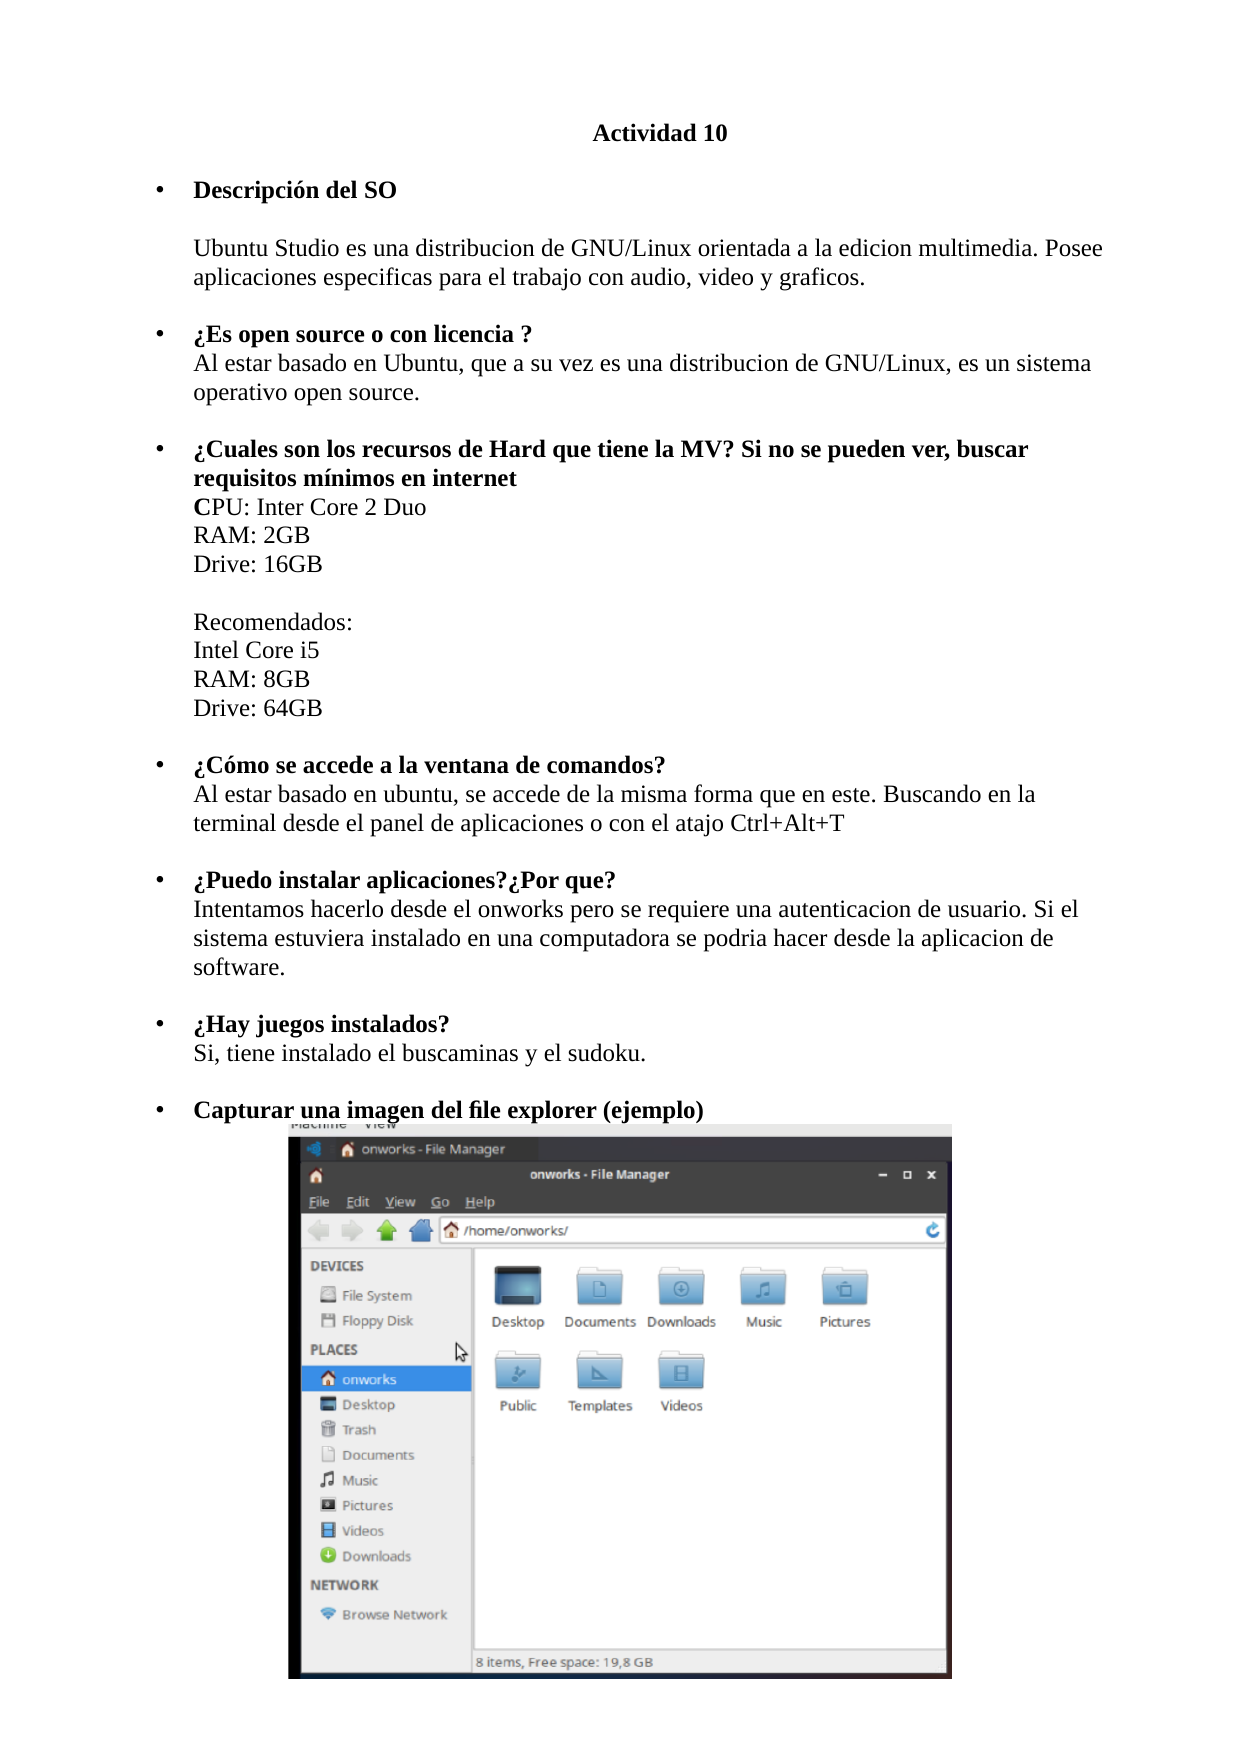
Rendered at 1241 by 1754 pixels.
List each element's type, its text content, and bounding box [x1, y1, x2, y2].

list Capturar una imagen del ﬁle explorer (ejemplo) [156, 1096, 1122, 1124]
list ¿Cómo se accede a la ventana de comandos? Al estar basado en ubuntu, se accede de la misma forma que en este. Buscando en la terminal desde el panel de aplicaciones o con el atajo Ctrl+Alt+T [156, 751, 1122, 837]
list Actividad 10 [156, 118, 1122, 147]
list Ubuntu Studio es una distribucion de GNU/Linux orientada a la edicion multimedia. Posee aplicaciones especificas para el trabajo con audio, video y graficos. [156, 204, 1122, 291]
list RAM: 8GB [156, 664, 1122, 693]
list Intel Core i5 [156, 636, 1122, 664]
list ¿Cuales son los recursos de Hard que tiene la MV? Si no se pueden ver, buscar requisitos mínimos en internet [156, 434, 1122, 492]
list Descripción del SO [156, 176, 1122, 204]
list Recomendados: [156, 607, 1122, 636]
picture [288, 1124, 952, 1679]
list ¿Hay juegos instalados? Si, tiene instalado el buscaminas y el sudoku. [156, 1009, 1122, 1067]
list Drive: 64GB [156, 693, 1122, 722]
list ¿Puedo instalar aplicaciones?¿Por que? Intentamos hacerlo desde el onworks pero se requiere una autenticacion de usuario. Si el sistema estuviera instalado en una computadora se podria hacer desde la aplicacion de software. [156, 866, 1122, 1009]
list RAM: 2GB [156, 521, 1122, 549]
list CPU: Inter Core 2 Duo [156, 492, 1122, 521]
list Drive: 16GB [156, 549, 1122, 578]
list ¿Es open source o con licencia ? Al estar basado en Ubuntu, que a su vez es una distribucion de GNU/Linux, es un sistema operativo open source. [156, 319, 1122, 406]
